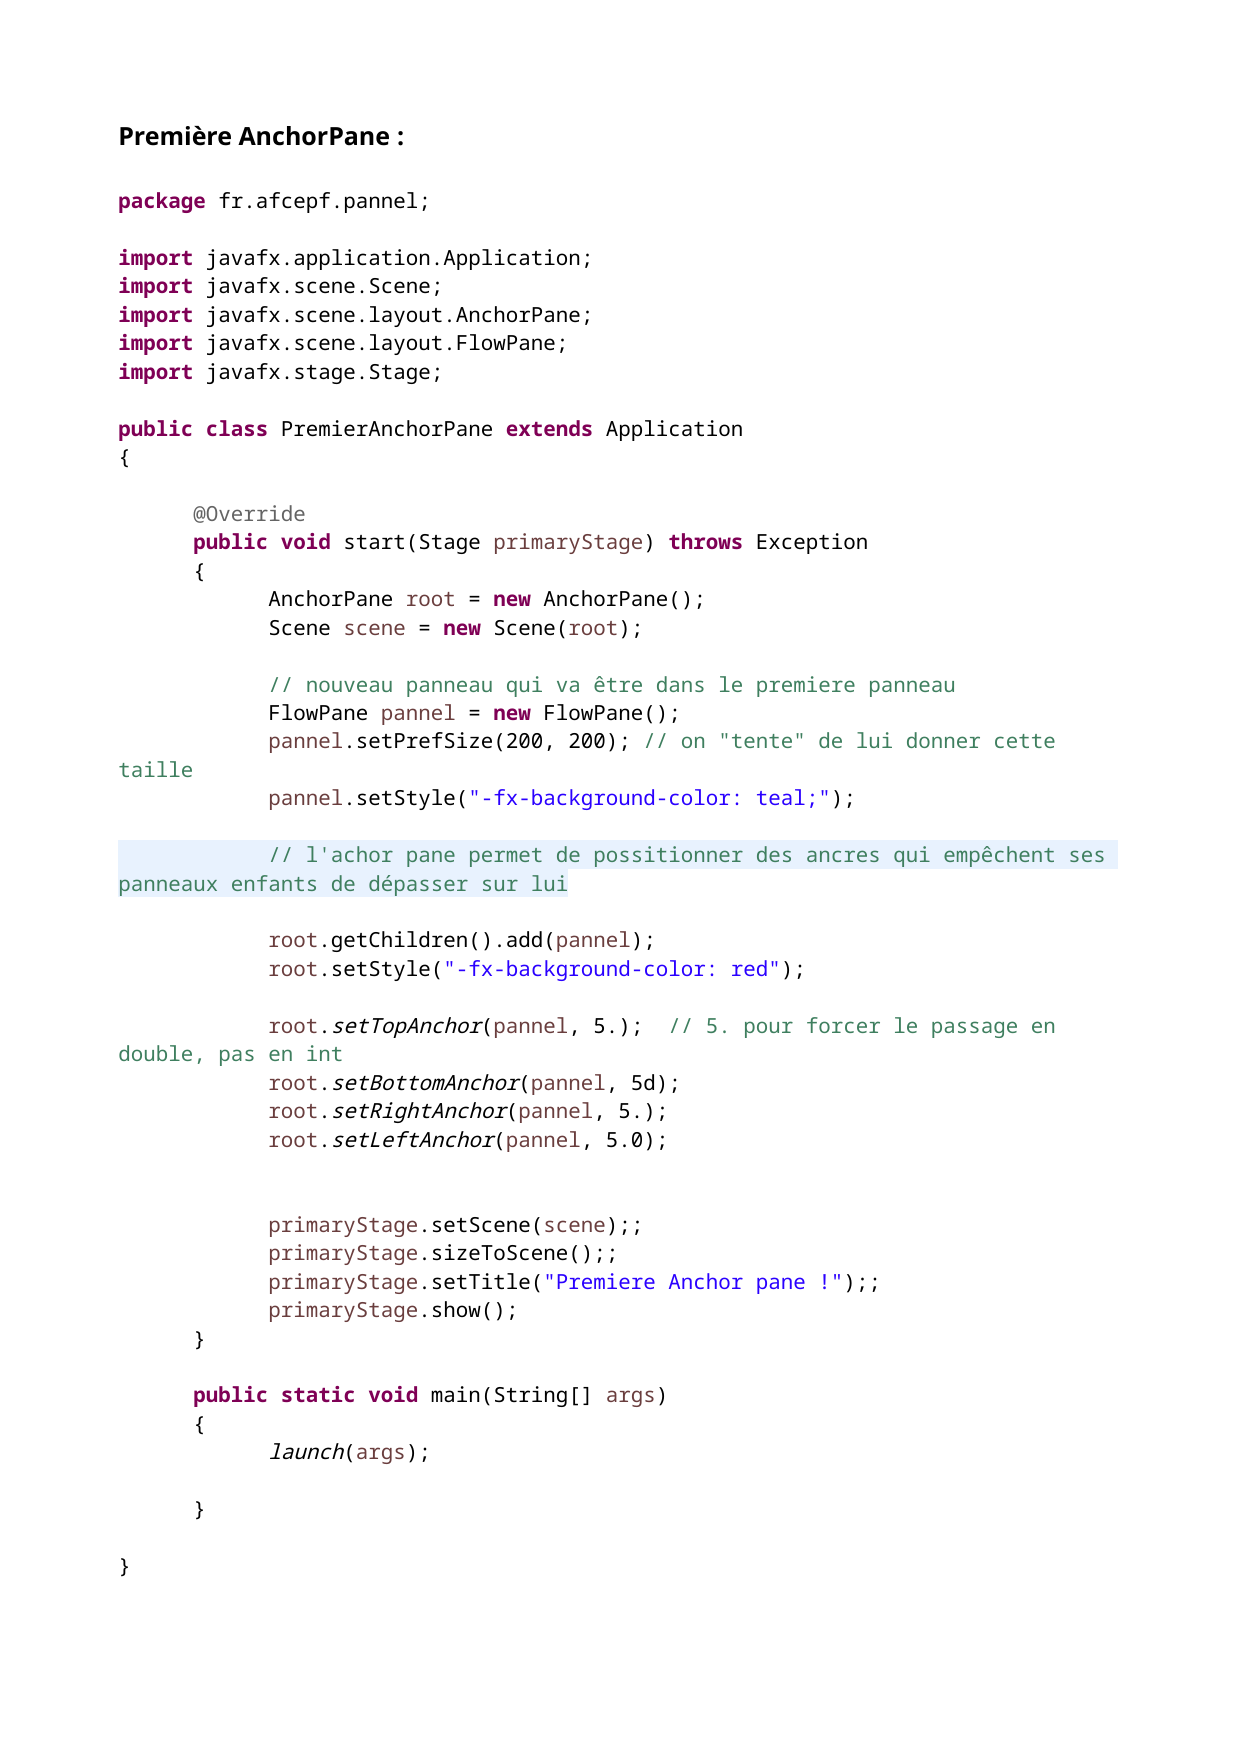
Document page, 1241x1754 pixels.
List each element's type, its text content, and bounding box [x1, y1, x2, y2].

text @Override [118, 499, 1122, 527]
text // nouveau panneau qui va être dans le premiere panneau [118, 670, 1122, 698]
text primaryStage.show(); [118, 1295, 1122, 1324]
text launch(args); [118, 1437, 1122, 1466]
text FlowPane pannel = new FlowPane(); [118, 698, 1122, 727]
text pannel.setPrefSize(200, 200); // on "tente" de lui donner cette taille [118, 727, 1122, 783]
text AnchorPane root = new AnchorPane(); [118, 584, 1122, 613]
text Première AnchorPane : [118, 118, 1122, 152]
text import javafx.application.Application; [118, 243, 1122, 272]
text pannel.setStyle("-fx-background-color: teal;"); [118, 783, 1122, 812]
text primaryStage.sizeToScene();; [118, 1238, 1122, 1267]
text { [118, 1409, 1122, 1437]
text root.setLeftAnchor(pannel, 5.0); [118, 1125, 1122, 1153]
text primaryStage.setScene(scene);; [118, 1210, 1122, 1238]
text root.setBottomAnchor(pannel, 5d); [118, 1068, 1122, 1096]
text root.setRightAnchor(pannel, 5.); [118, 1096, 1122, 1125]
text { [118, 556, 1122, 584]
text public static void main(String[] args) [118, 1381, 1122, 1409]
text import javafx.scene.layout.FlowPane; [118, 328, 1122, 357]
text primaryStage.setTitle("Premiere Anchor pane !");; [118, 1267, 1122, 1295]
text } [118, 1551, 1122, 1580]
text import javafx.stage.Stage; [118, 357, 1122, 385]
text } [118, 1324, 1122, 1352]
text package fr.afcepf.pannel; [118, 186, 1122, 215]
text Scene scene = new Scene(root); [118, 613, 1122, 641]
text root.getChildren().add(pannel); [118, 926, 1122, 954]
text } [118, 1494, 1122, 1523]
text root.setTopAnchor(pannel, 5.); // 5. pour forcer le passage en double, pas en int [118, 1011, 1122, 1068]
text { [118, 442, 1122, 471]
text public void start(Stage primaryStage) throws Exception [118, 527, 1122, 556]
text root.setStyle("-fx-background-color: red"); [118, 954, 1122, 982]
text public class PremierAnchorPane extends Application [118, 414, 1122, 442]
text import javafx.scene.layout.AnchorPane; [118, 300, 1122, 328]
text // l'achor pane permet de possitionner des ancres qui empêchent ses panneaux enfants de dépasser sur lui [118, 840, 1122, 897]
text import javafx.scene.Scene; [118, 272, 1122, 300]
